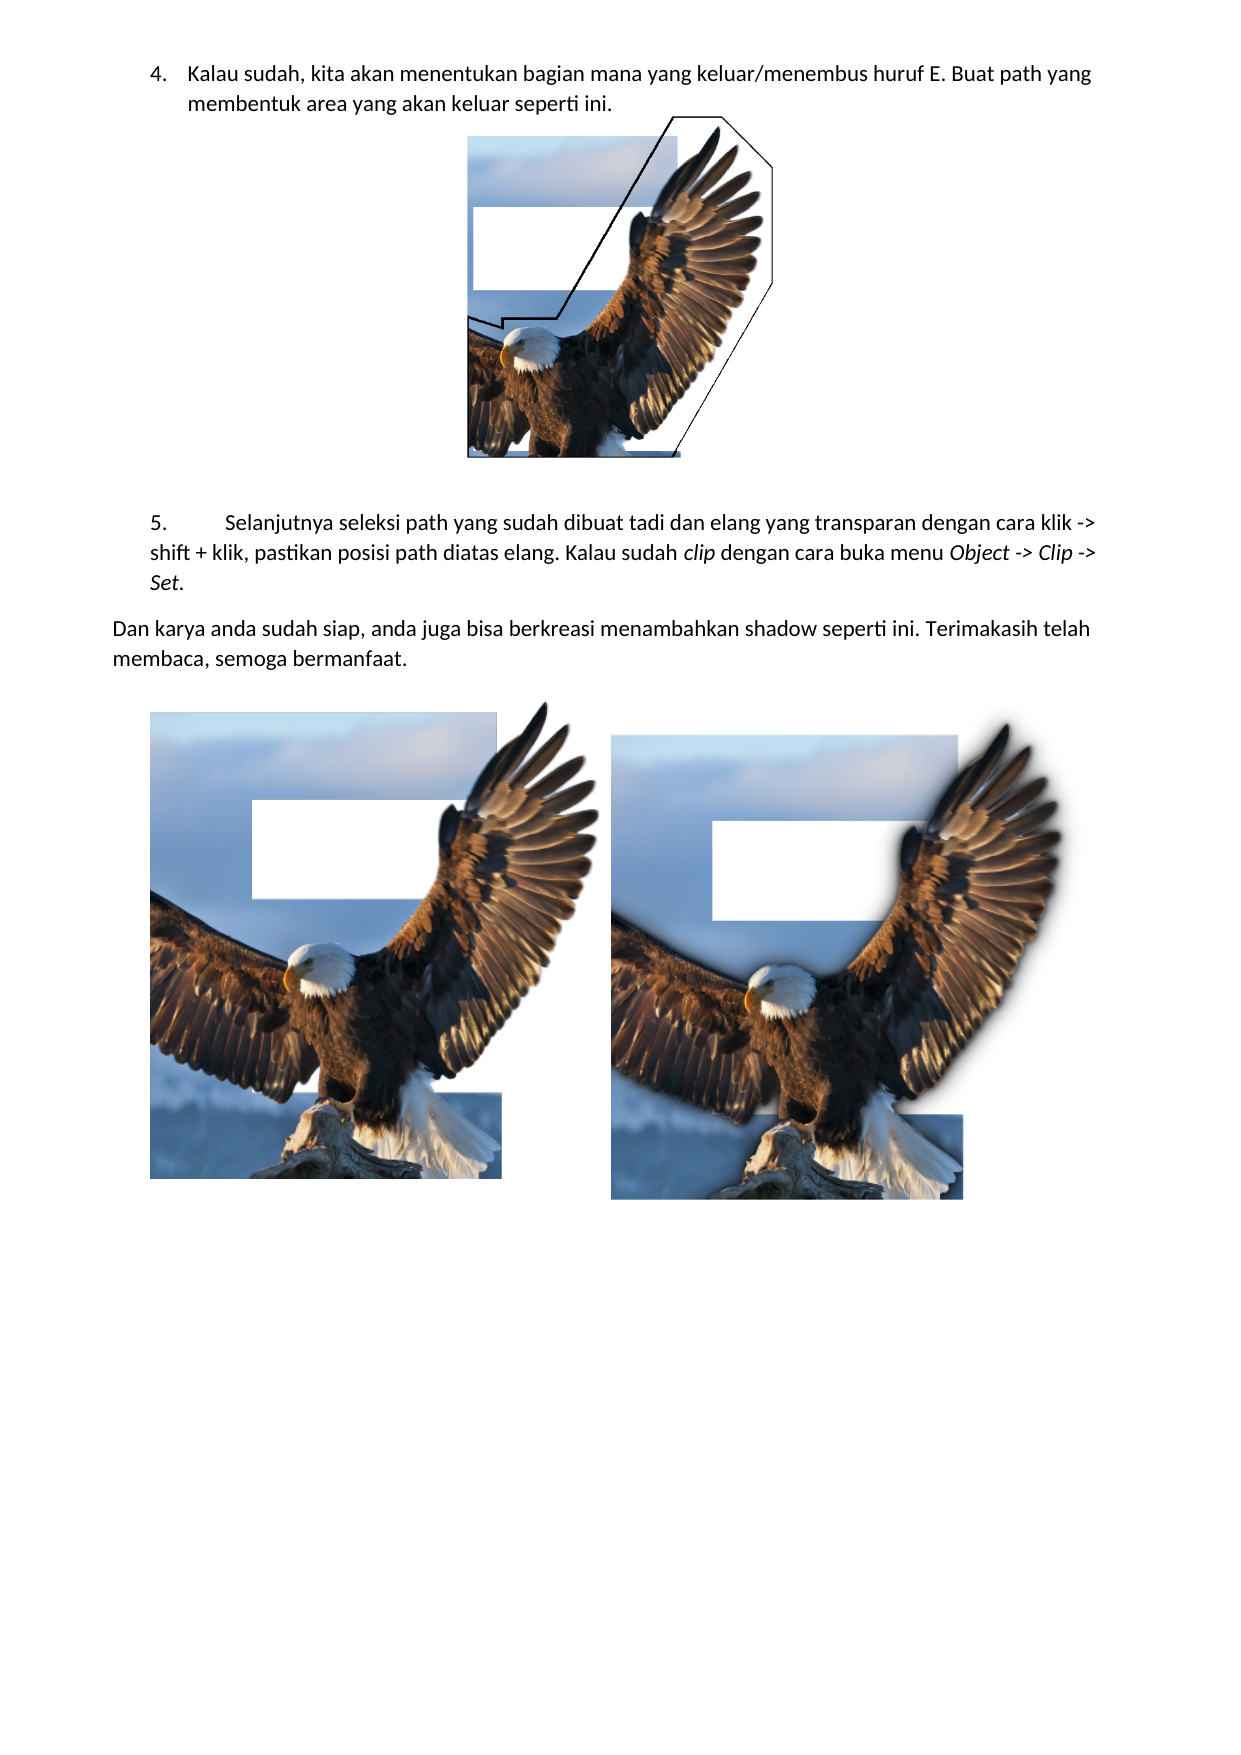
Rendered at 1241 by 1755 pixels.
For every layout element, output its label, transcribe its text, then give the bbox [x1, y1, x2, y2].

list Selanjutnya seleksi path yang sudah dibuat tadi dan elang yang transparan dengan cara klik -> shift + klik, pastikan posisi path diatas elang. Kalau sudah clip dengan cara buka menu Object -> Clip -> Set. [150, 508, 1128, 596]
list Kalau sudah, kita akan menentukan bagian mana yang keluar/menembus huruf E. Buat path yang membentuk area yang akan keluar seperti ini. [150, 59, 1128, 117]
text Dan karya anda sudah siap, anda juga bisa berkreasi menambahkan shadow seperti ini. Terimakasih telah membaca, semoga bermanfaat. [112, 614, 1128, 672]
